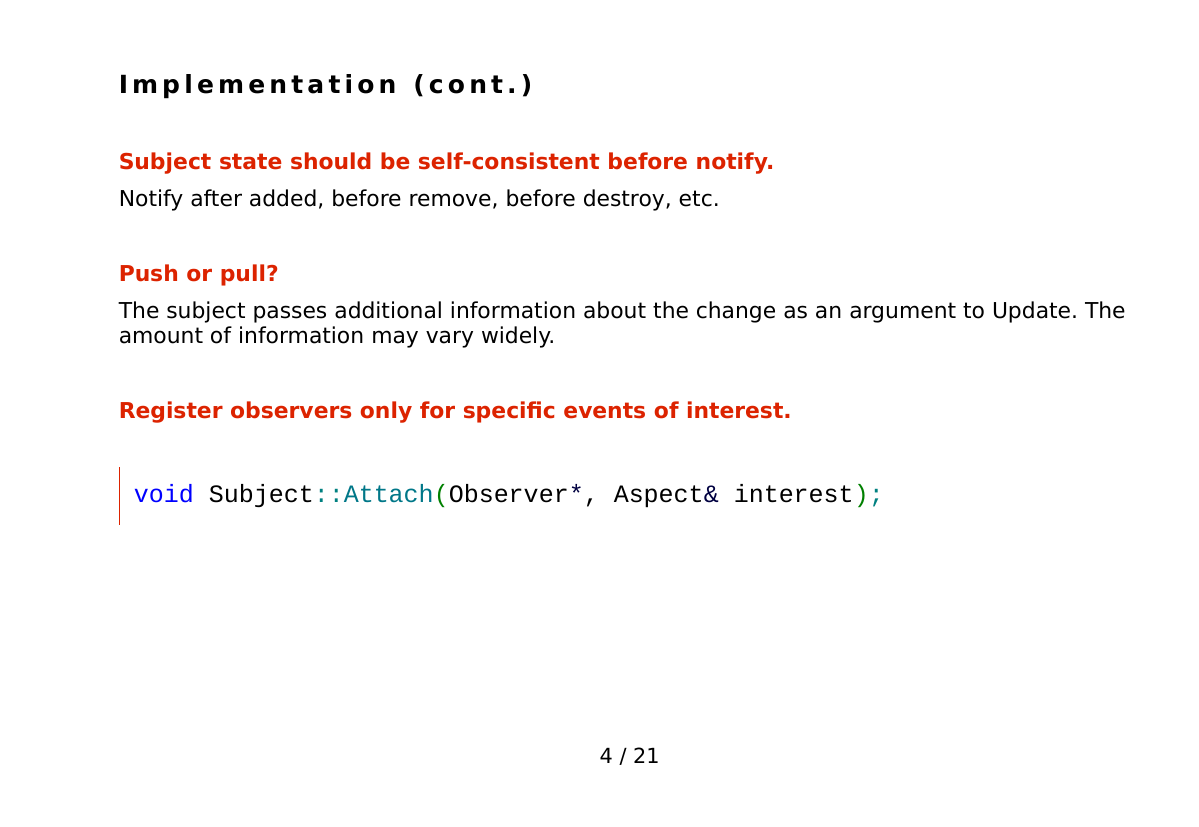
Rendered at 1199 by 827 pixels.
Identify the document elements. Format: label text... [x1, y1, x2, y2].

text Subject state should be self-consistent before notify. [118, 149, 1140, 174]
title Implementation (cont.) [118, 71, 1140, 100]
text Register observers only for specific events of interest. [118, 398, 1140, 424]
text Notify after added, before remove, before destroy, etc. [118, 186, 1140, 212]
text Push or pull? [118, 261, 1140, 286]
text The subject passes additional information about the change as an argument to Update. The amount of information may vary widely. [118, 298, 1140, 349]
text void Subject::Attach(Observer*, Aspect& interest); [120, 467, 1140, 525]
